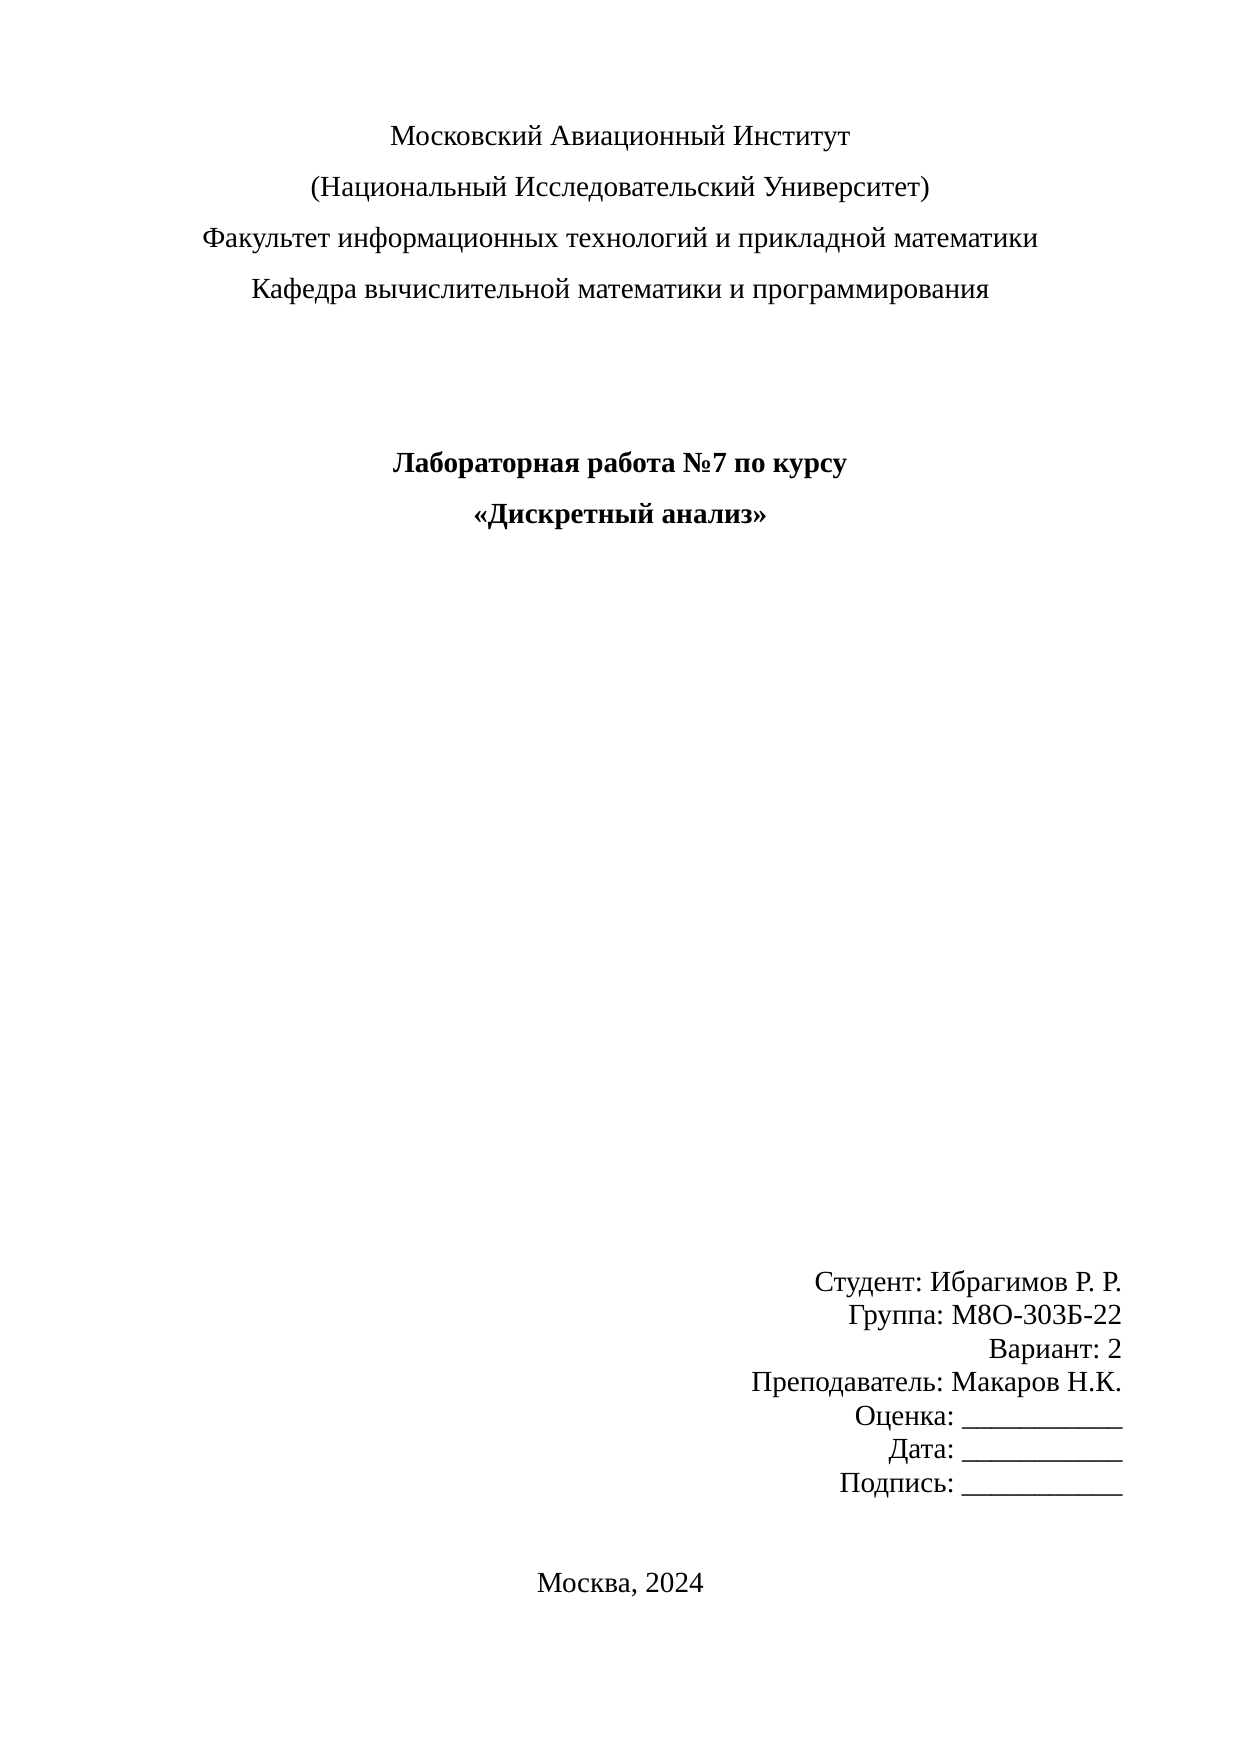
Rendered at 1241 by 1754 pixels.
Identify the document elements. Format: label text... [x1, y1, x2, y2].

text Факультет информационных технологий и прикладной математики [118, 220, 1122, 254]
text «Дискретный анализ» [118, 496, 1122, 529]
text Подпись: ___________ [118, 1465, 1122, 1498]
text Москва, 2024 [118, 1566, 1122, 1599]
text Преподаватель: Макаров Н.К. [118, 1364, 1122, 1398]
text Московский Авиационный Институт [118, 118, 1122, 152]
text Дата: ___________ [118, 1431, 1122, 1465]
text (Национальный Исследовательский Университет) [118, 169, 1122, 203]
text Студент: Ибрагимов Р. Р. [118, 1264, 1122, 1297]
text Оценка: ___________ [118, 1398, 1122, 1431]
text Лабораторная работа №7 по курсу [118, 445, 1122, 478]
text Кафедра вычислительной математики и программирования [118, 272, 1122, 305]
text Группа: М8О-303Б-22 [708, 1297, 1122, 1331]
text Вариант: 2 [708, 1331, 1122, 1364]
